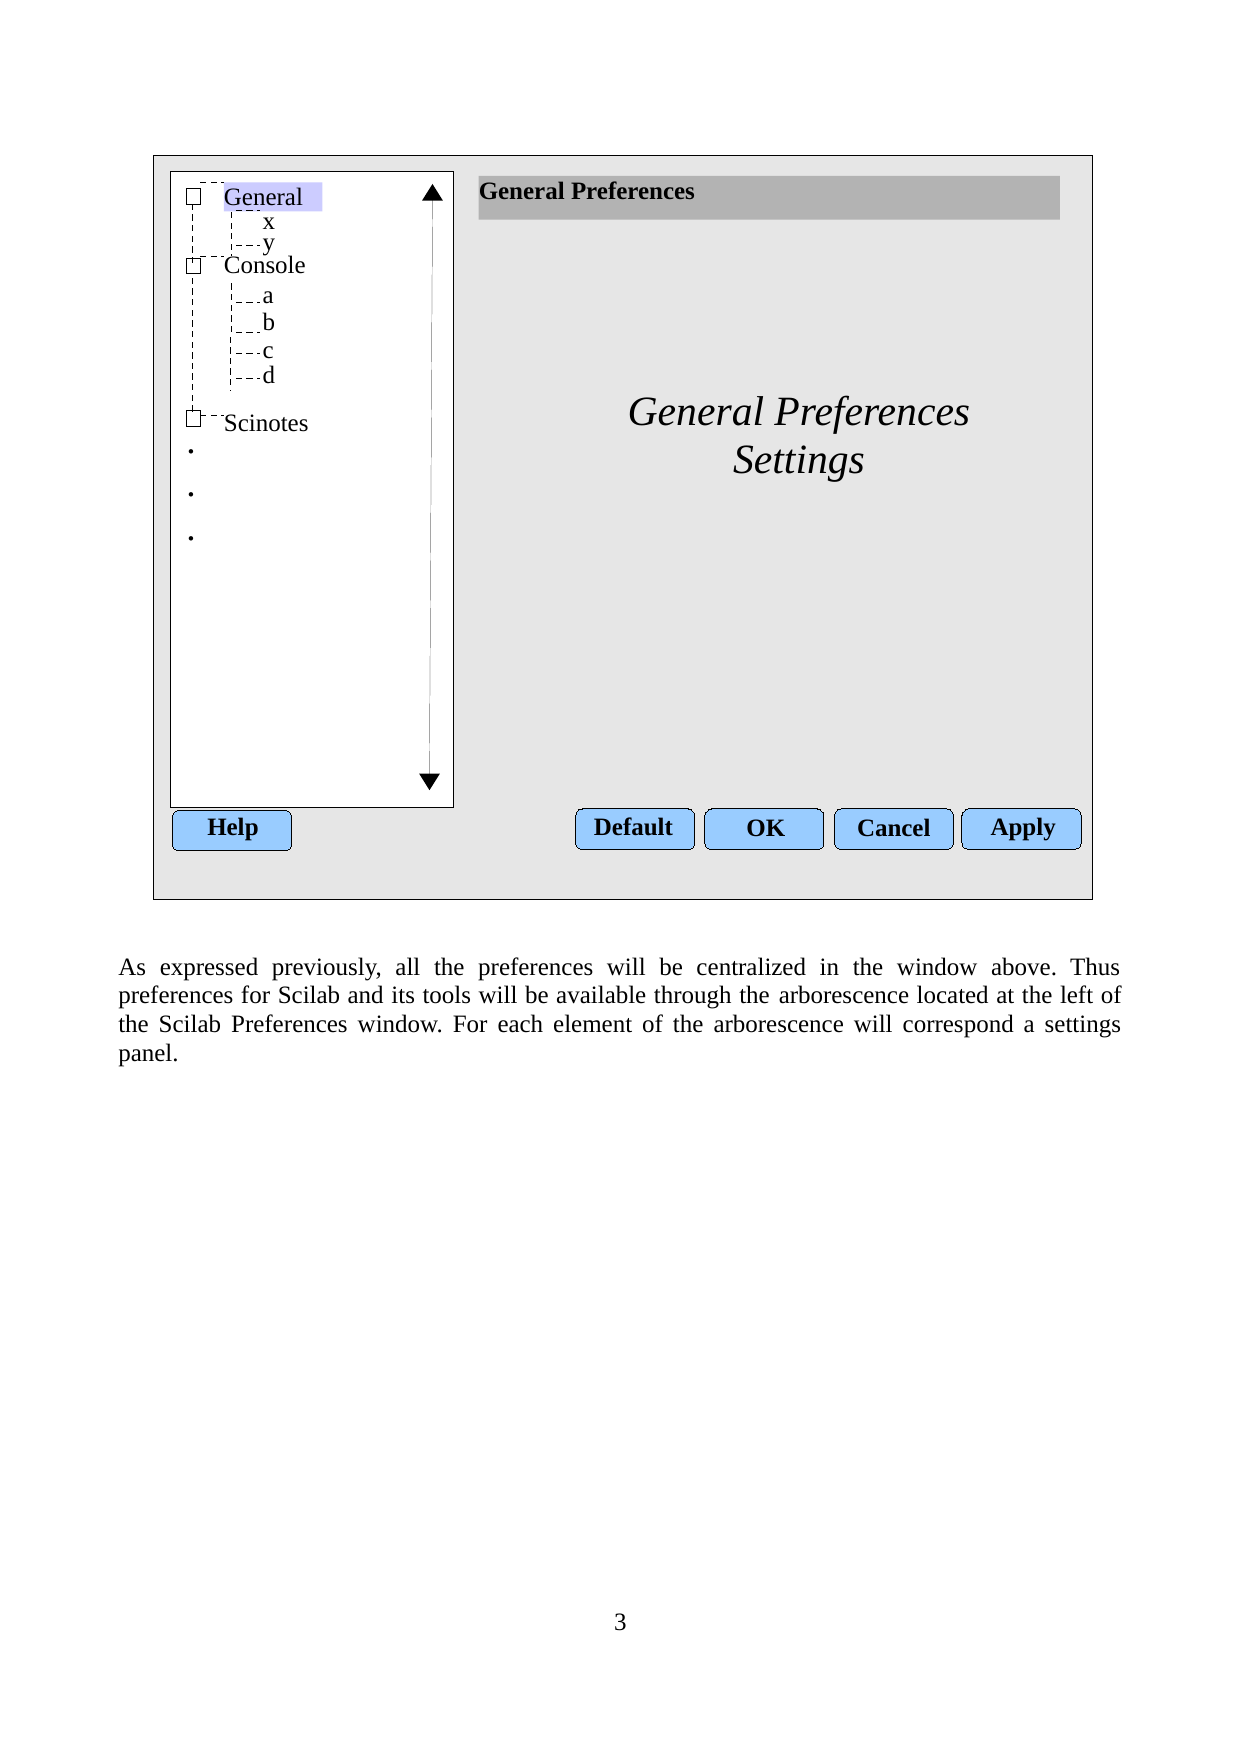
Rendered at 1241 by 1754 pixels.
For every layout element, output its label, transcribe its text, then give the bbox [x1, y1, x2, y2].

text As expressed previously, all the preferences will be centralized in the window above. Thus preferences for Scilab and its tools will be available through the arborescence located at the left of the Scilab Preferences window. For each element of the arborescence will correspond a settings panel. [118, 952, 1122, 1067]
